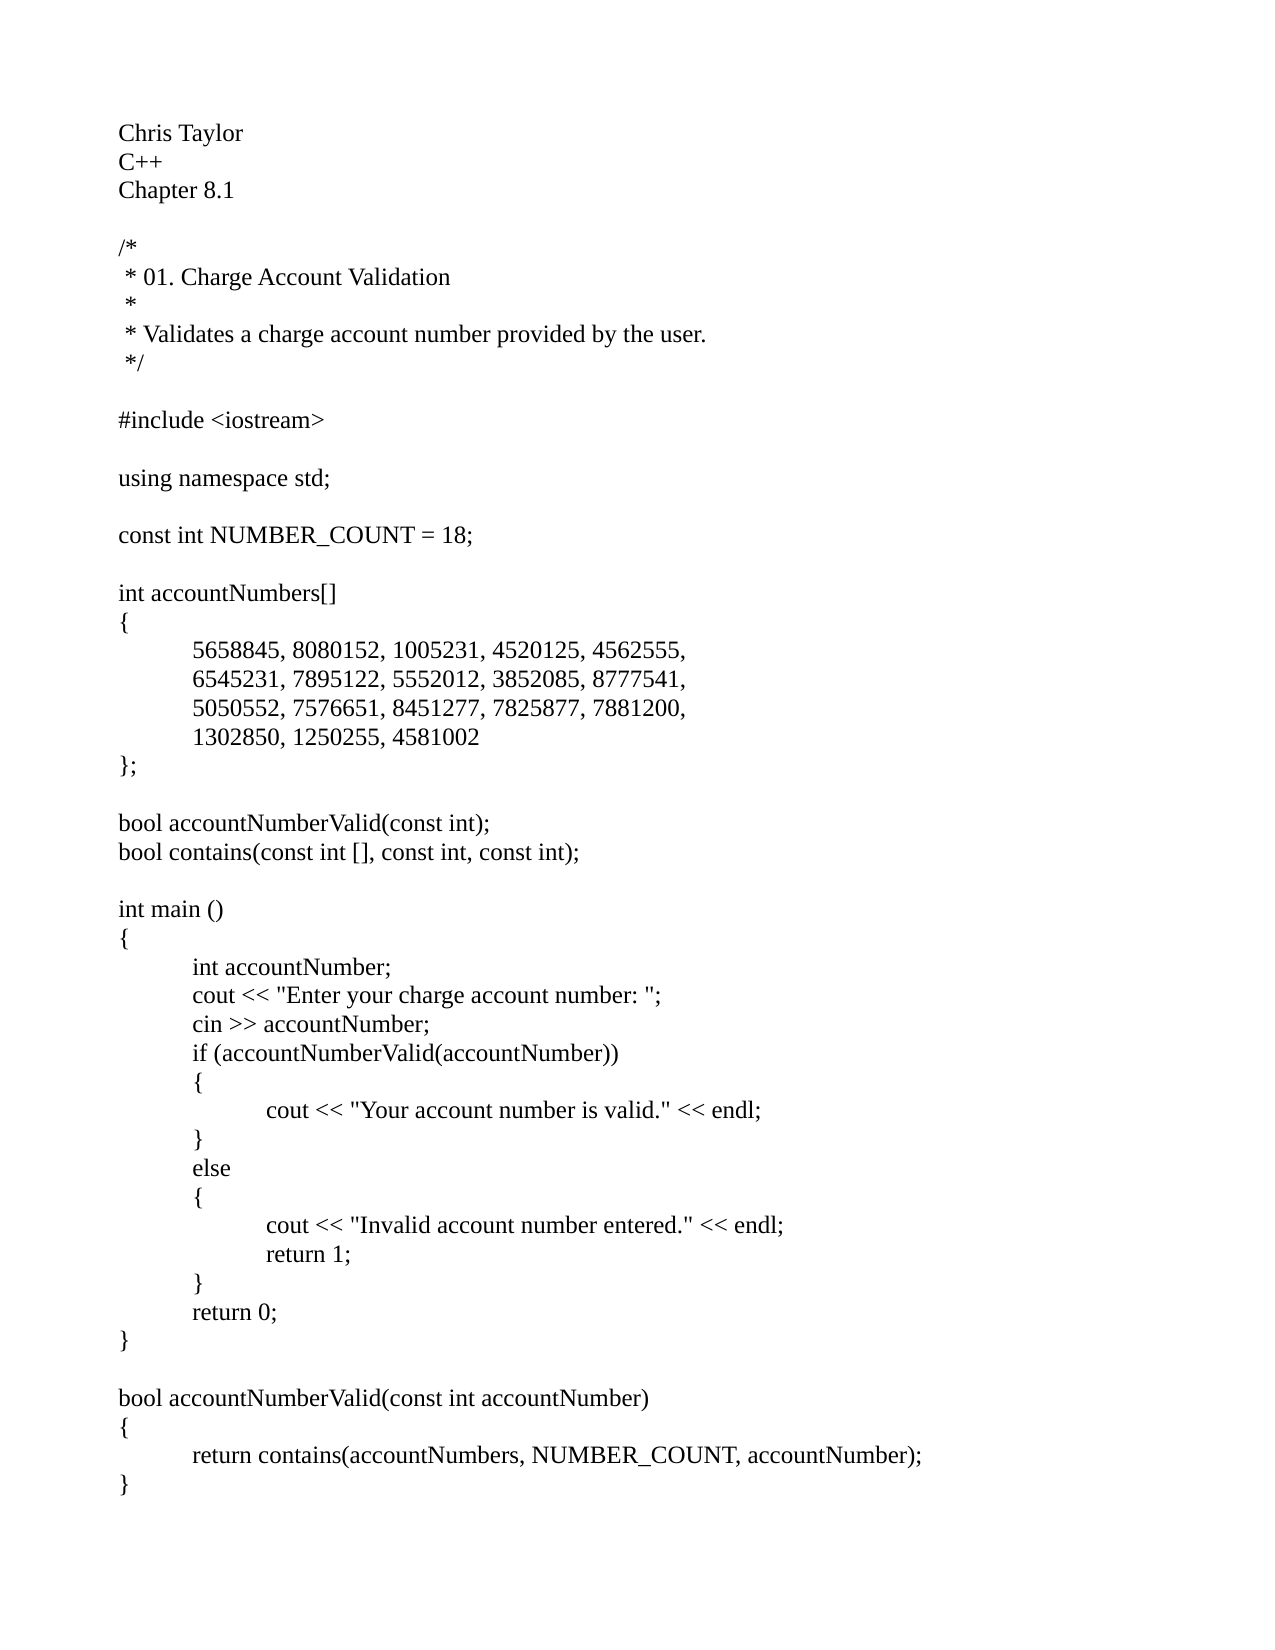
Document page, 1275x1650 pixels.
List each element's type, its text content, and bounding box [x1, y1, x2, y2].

text bool contains(const int [], const int, const int); [118, 837, 1157, 866]
text 1302850, 1250255, 4581002 [118, 722, 1157, 751]
text bool accountNumberValid(const int accountNumber) [118, 1383, 1157, 1412]
text C++ [118, 147, 1157, 176]
text cout << "Your account number is valid." << endl; [118, 1096, 1157, 1124]
text int accountNumbers[] [118, 578, 1157, 607]
text * [118, 291, 1157, 319]
text * 01. Charge Account Validation [118, 262, 1157, 291]
text } [118, 1326, 1157, 1354]
text else [118, 1153, 1157, 1182]
text { [118, 1182, 1157, 1211]
text 6545231, 7895122, 5552012, 3852085, 8777541, [118, 664, 1157, 693]
text if (accountNumberValid(accountNumber)) [118, 1038, 1157, 1067]
text cout << "Enter your charge account number: "; [118, 981, 1157, 1009]
text return 1; [118, 1239, 1157, 1268]
text bool accountNumberValid(const int); [118, 808, 1157, 837]
text #include <iostream> [118, 406, 1157, 434]
text /* [118, 233, 1157, 262]
text int main () [118, 894, 1157, 923]
text }; [118, 751, 1157, 779]
text using namespace std; [118, 463, 1157, 492]
text * Validates a charge account number provided by the user. [118, 319, 1157, 348]
text { [118, 1412, 1157, 1441]
text const int NUMBER_COUNT = 18; [118, 521, 1157, 549]
text } [118, 1124, 1157, 1153]
text } [118, 1469, 1157, 1498]
text cin >> accountNumber; [118, 1009, 1157, 1038]
text int accountNumber; [118, 952, 1157, 981]
text return contains(accountNumbers, NUMBER_COUNT, accountNumber); [118, 1441, 1157, 1469]
text Chapter 8.1 [118, 176, 1157, 204]
text cout << "Invalid account number entered." << endl; [118, 1211, 1157, 1239]
text { [118, 923, 1157, 952]
text 5658845, 8080152, 1005231, 4520125, 4562555, [118, 636, 1157, 664]
text */ [118, 348, 1157, 377]
text Chris Taylor [118, 118, 1157, 147]
text } [118, 1268, 1157, 1297]
text { [118, 1067, 1157, 1096]
text { [118, 607, 1157, 636]
text return 0; [118, 1297, 1157, 1326]
text 5050552, 7576651, 8451277, 7825877, 7881200, [118, 693, 1157, 722]
